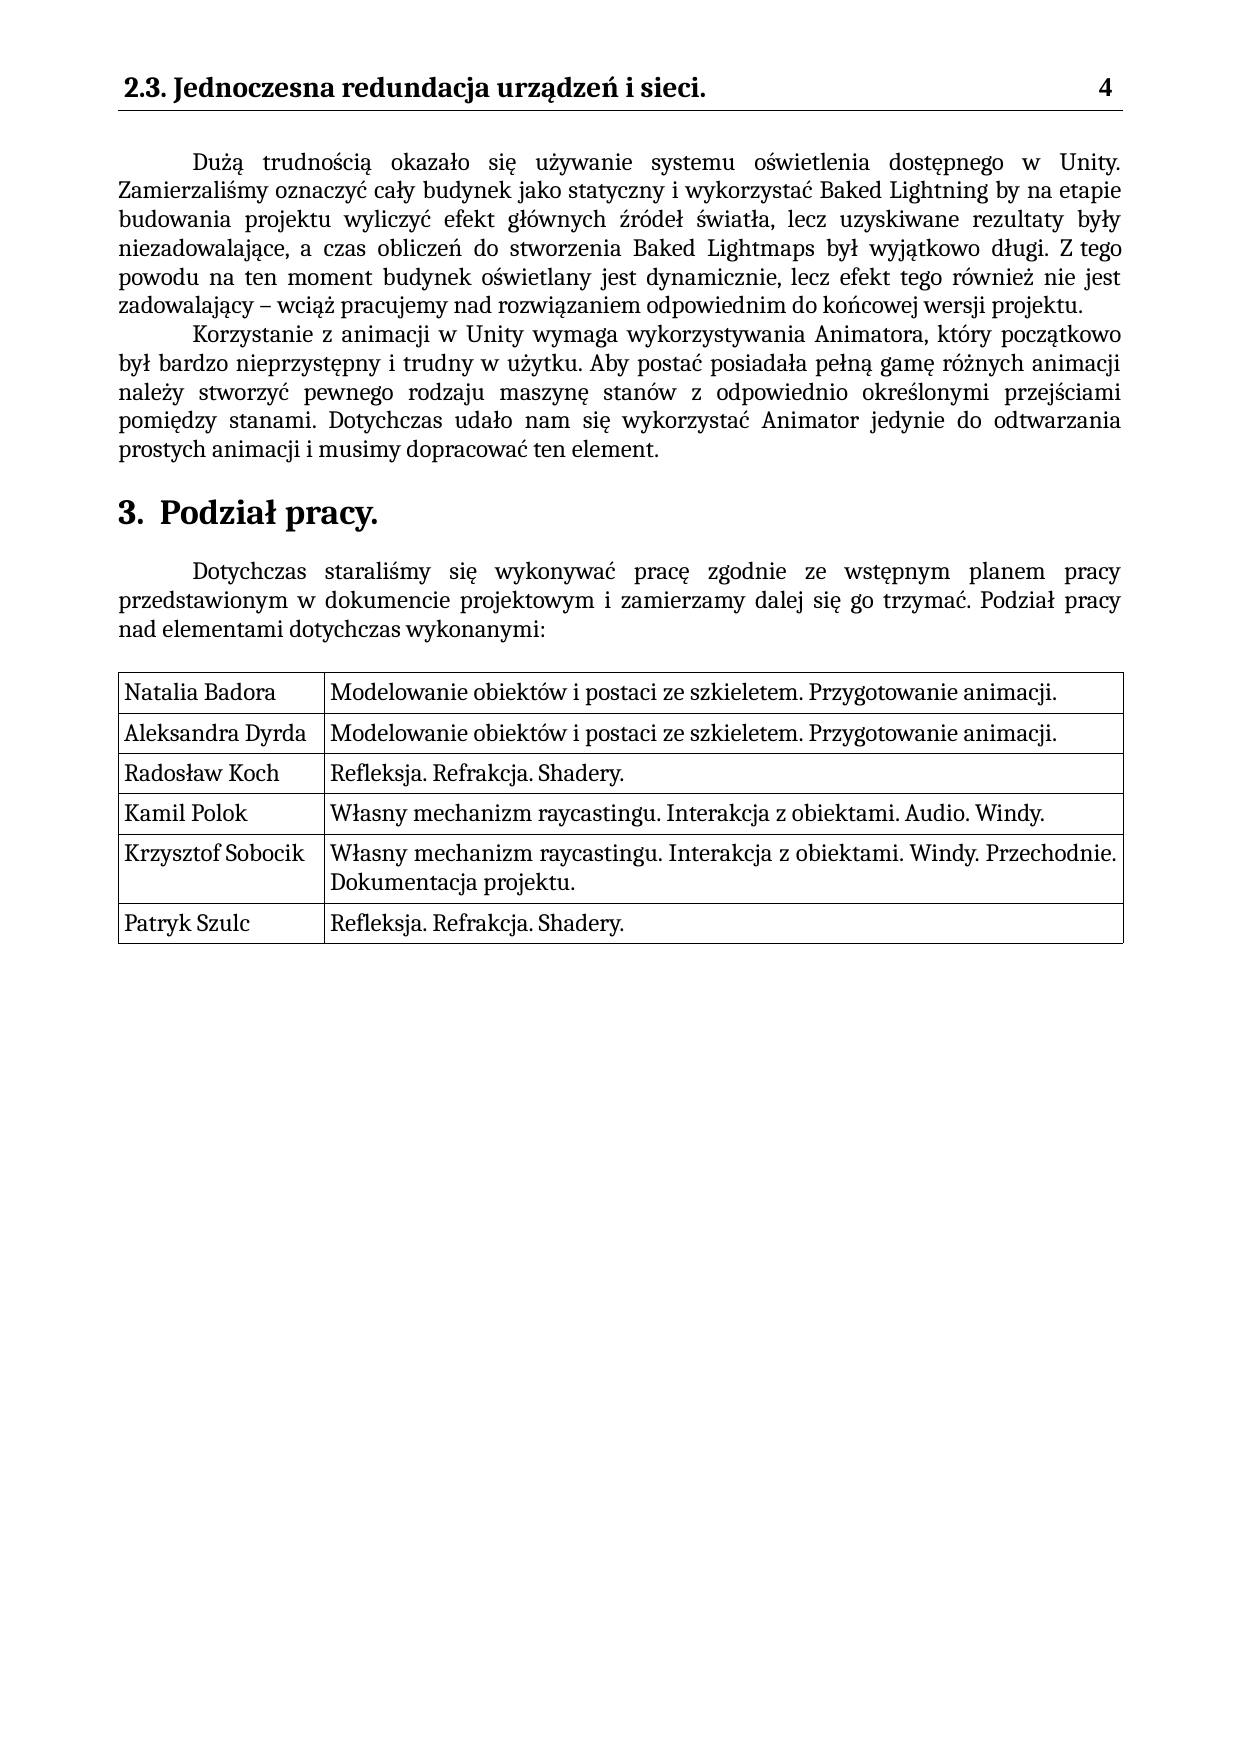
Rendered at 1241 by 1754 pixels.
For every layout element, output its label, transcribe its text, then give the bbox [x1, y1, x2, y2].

table_header Natalia Badora [119, 673, 324, 713]
table_cell Kamil Polok [119, 794, 324, 833]
table_cell Patryk Szulc [119, 904, 324, 943]
text 3. Podział pracy. [118, 493, 1122, 533]
table_cell Radosław Koch [119, 754, 324, 793]
text Dotychczas staraliśmy się wykonywać pracę zgodnie ze wstępnym planem pracy przedstawionym w dokumencie projektowym i zamierzamy dalej się go trzymać. Podział pracy nad elementami dotychczas wykonanymi: [118, 557, 1122, 643]
table_cell Krzysztof Sobocik [119, 835, 324, 903]
table_cell Refleksja. Refrakcja. Shadery. [325, 904, 1123, 943]
table_cell Refleksja. Refrakcja. Shadery. [325, 754, 1123, 793]
table_header Modelowanie obiektów i postaci ze szkieletem. Przygotowanie animacji. [325, 673, 1123, 713]
table_cell Modelowanie obiektów i postaci ze szkieletem. Przygotowanie animacji. [325, 714, 1123, 753]
text Korzystanie z animacji w Unity wymaga wykorzystywania Animatora, który początkowo był bardzo nieprzystępny i trudny w użytku. Aby postać posiadała pełną gamę różnych animacji należy stworzyć pewnego rodzaju maszynę stanów z odpowiednio określonymi przejściami pomiędzy stanami. Dotychczas udało nam się wykorzystać Animator jedynie do odtwarzania prostych animacji i musimy dopracować ten element. [118, 320, 1122, 464]
table_cell Własny mechanizm raycastingu. Interakcja z obiektami. Audio. Windy. [325, 794, 1123, 833]
text Dużą trudnością okazało się używanie systemu oświetlenia dostępnego w Unity. Zamierzaliśmy oznaczyć cały budynek jako statyczny i wykorzystać Baked Lightning by na etapie budowania projektu wyliczyć efekt głównych źródeł światła, lecz uzyskiwane rezultaty były niezadowalające, a czas obliczeń do stworzenia Baked Lightmaps był wyjątkowo długi. Z tego powodu na ten moment budynek oświetlany jest dynamicznie, lecz efekt tego również nie jest zadowalający – wciąż pracujemy nad rozwiązaniem odpowiednim do końcowej wersji projektu. [118, 148, 1122, 320]
table_cell Aleksandra Dyrda [119, 714, 324, 753]
table_cell Własny mechanizm raycastingu. Interakcja z obiektami. Windy. Przechodnie. Dokumentacja projektu. [325, 835, 1123, 903]
